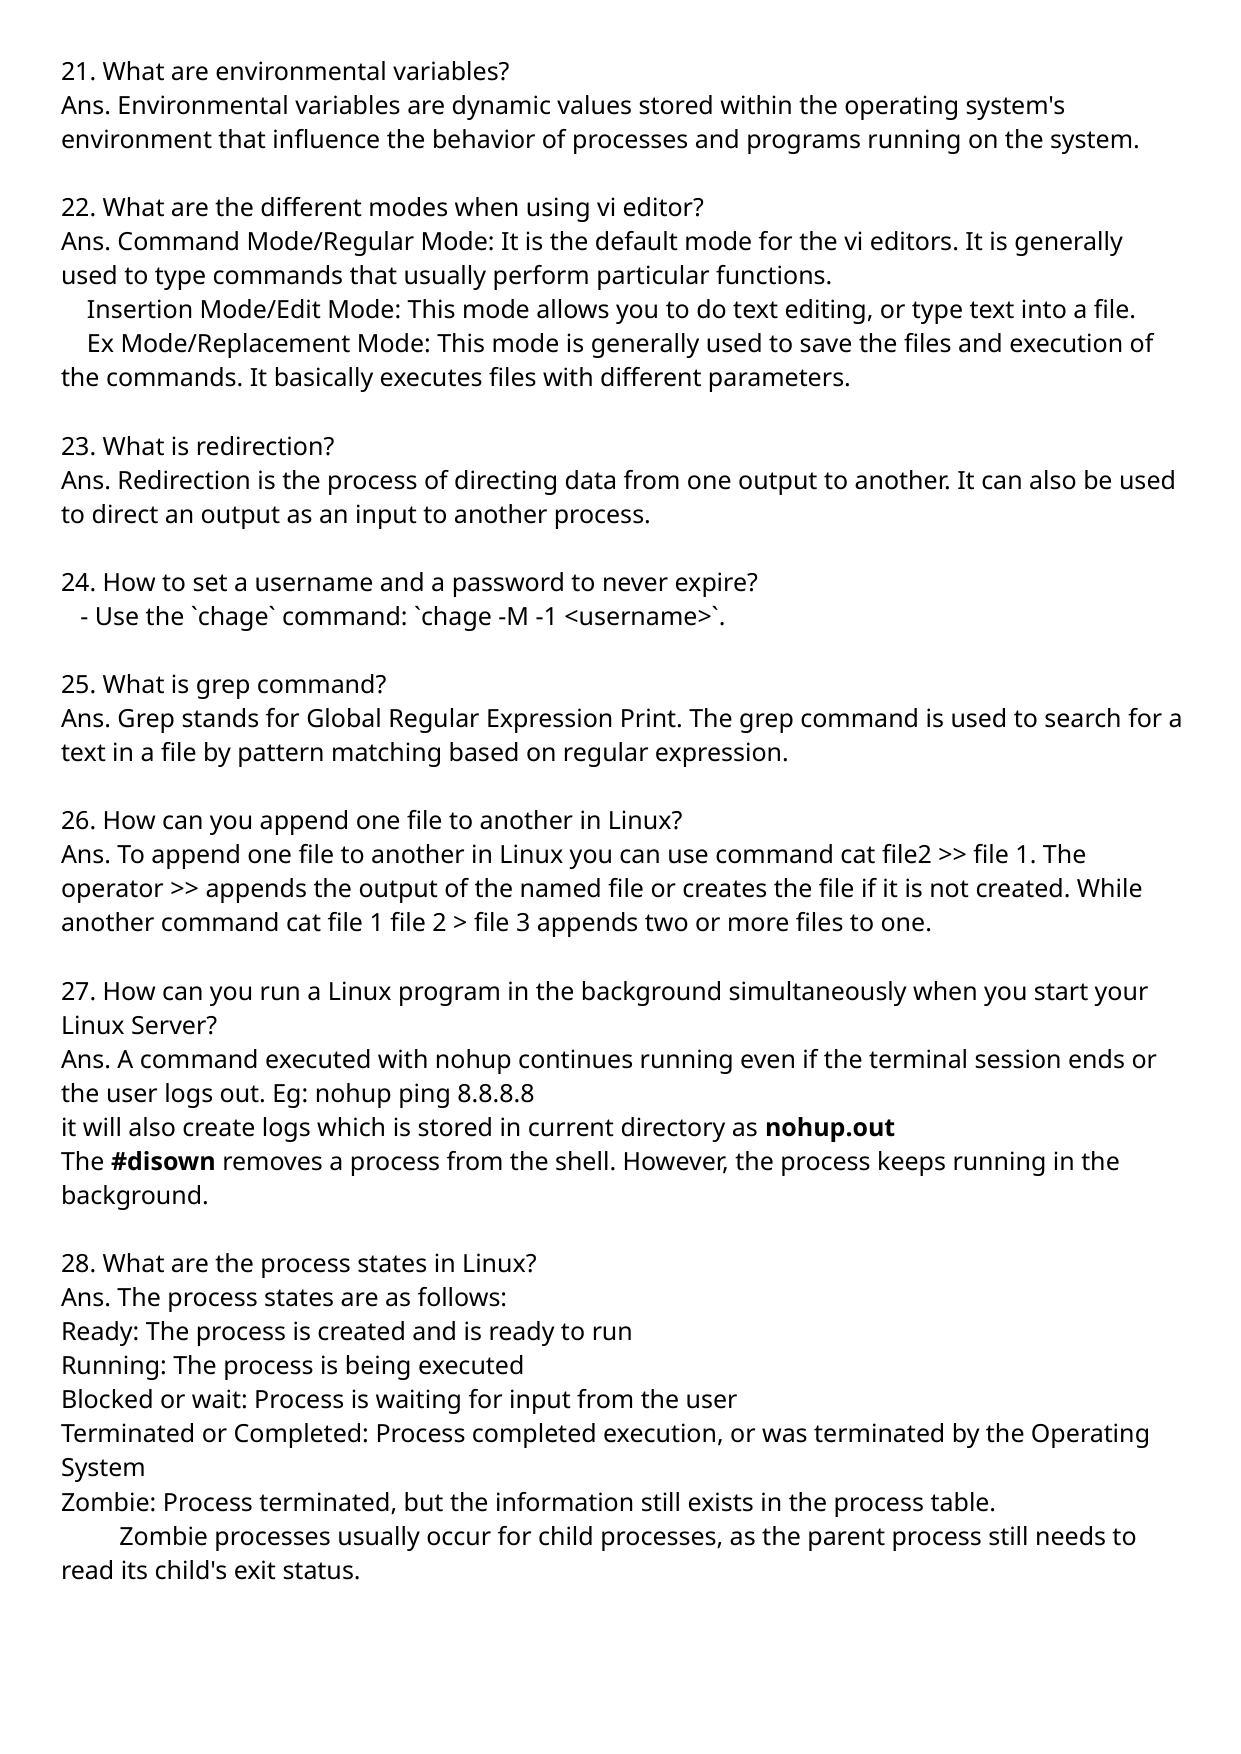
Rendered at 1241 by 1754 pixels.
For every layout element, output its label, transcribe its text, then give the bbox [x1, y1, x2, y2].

text 22. What are the different modes when using vi editor? [61, 190, 1185, 224]
text Running: The process is being executed [61, 1348, 1185, 1382]
text Ans. Command Mode/Regular Mode: It is the default mode for the vi editors. It is generally used to type commands that usually perform particular functions. [61, 224, 1185, 292]
text 27. How can you run a Linux program in the background simultaneously when you start your Linux Server? [61, 973, 1185, 1041]
text Ans. Grep stands for Global Regular Expression Print. The grep command is used to search for a text in a file by pattern matching based on regular expression. [61, 701, 1185, 769]
text 28. What are the process states in Linux? [61, 1246, 1185, 1280]
text Ans. Environmental variables are dynamic values stored within the operating system's environment that influence the behavior of processes and programs running on the system. [61, 88, 1185, 156]
text The #disown removes a process from the shell. However, the process keeps running in the background. [61, 1143, 1185, 1212]
text Ans. A command executed with nohup continues running even if the terminal session ends or the user logs out. Eg: nohup ping 8.8.8.8 it will also create logs which is stored in current directory as nohup.out [61, 1041, 1185, 1143]
text Ans. The process states are as follows: [61, 1280, 1185, 1314]
text 26. How can you append one file to another in Linux? [61, 803, 1185, 837]
text Ans. Redirection is the process of directing data from one output to another. It can also be used to direct an output as an input to another process. [61, 462, 1185, 530]
text Insertion Mode/Edit Mode: This mode allows you to do text editing, or type text into a file. [61, 292, 1185, 326]
text Terminated or Completed: Process completed execution, or was terminated by the Operating System [61, 1416, 1185, 1484]
text Blocked or wait: Process is waiting for input from the user [61, 1382, 1185, 1416]
text 23. What is redirection? [61, 428, 1185, 462]
text 25. What is grep command? [61, 667, 1185, 701]
text - Use the `chage` command: `chage -M -1 <username>`. [61, 598, 1185, 633]
text Zombie processes usually occur for child processes, as the parent process still needs to read its child's exit status. [61, 1518, 1185, 1586]
text Ready: The process is created and is ready to run [61, 1314, 1185, 1348]
text 24. How to set a username and a password to never expire? [61, 564, 1185, 598]
text Ans. To append one file to another in Linux you can use command cat file2 >> file 1. The operator >> appends the output of the named file or creates the file if it is not created. While another command cat file 1 file 2 > file 3 appends two or more files to one. [61, 837, 1185, 939]
text Zombie: Process terminated, but the information still exists in the process table. [61, 1484, 1185, 1518]
text Ex Mode/Replacement Mode: This mode is generally used to save the files and execution of the commands. It basically executes files with different parameters. [61, 326, 1185, 394]
text 21. What are environmental variables? [61, 53, 1185, 88]
